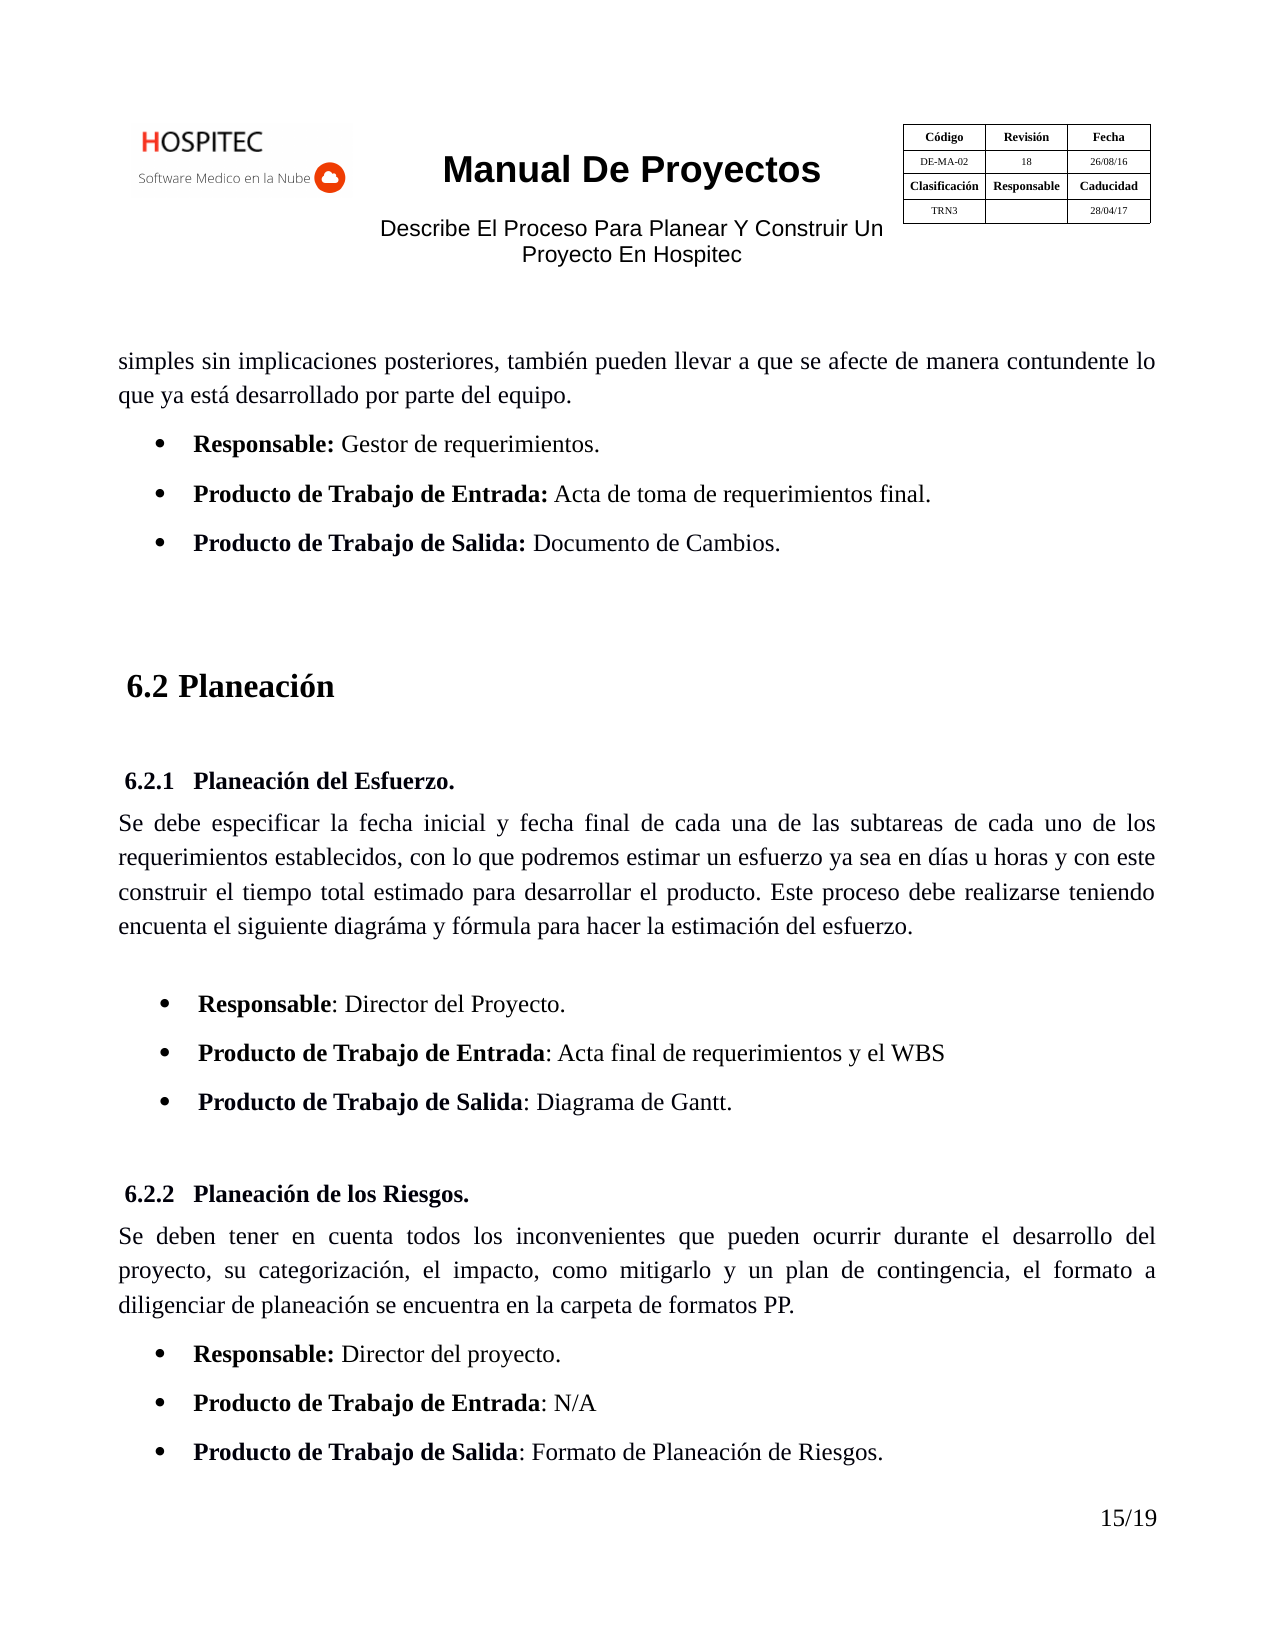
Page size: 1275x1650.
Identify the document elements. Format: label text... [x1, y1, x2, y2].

list Producto de Trabajo de Entrada: Acta de toma de requerimientos final. [156, 479, 1157, 507]
list Responsable: Gestor de requerimientos. [156, 429, 1157, 458]
list Responsable: Director del proyecto. [156, 1339, 1157, 1367]
list Producto de Trabajo de Salida: Documento de Cambios. [156, 528, 1157, 556]
list Responsable: Director del Proyecto. [160, 989, 1157, 1018]
subtitle Planeación de los Riesgos. [118, 1179, 1157, 1208]
list Producto de Trabajo de Salida: Diagrama de Gantt. [160, 1087, 1157, 1116]
text Se deben tener en cuenta todos los inconvenientes que pueden ocurrir durante el desarrollo del proyecto, su categorización, el impacto, como mitigarlo y un plan de contingencia, el formato a diligenciar de planeación se encuentra en la carpeta de formatos PP. [118, 1221, 1157, 1318]
picture [131, 123, 353, 198]
subtitle Planeación [118, 666, 1157, 705]
list Producto de Trabajo de Entrada: Acta final de requerimientos y el WBS [160, 1038, 1157, 1067]
list Producto de Trabajo de Salida: Formato de Planeación de Riesgos. [156, 1437, 1157, 1466]
text Se debe especificar la fecha inicial y fecha final de cada una de las subtareas de cada uno de los requerimientos establecidos, con lo que podremos estimar un esfuerzo ya sea en días u horas y con este construir el tiempo total estimado para desarrollar el producto. Este proceso debe realizarse teniendo encuenta el siguiente diagráma y fórmula para hacer la estimación del esfuerzo. [118, 808, 1157, 940]
list Producto de Trabajo de Entrada: N/A [156, 1388, 1157, 1417]
text simples sin implicaciones posteriores, también pueden llevar a que se afecte de manera contundente lo que ya está desarrollado por parte del equipo. [118, 346, 1157, 409]
subtitle Planeación del Esfuerzo. [118, 766, 1157, 795]
